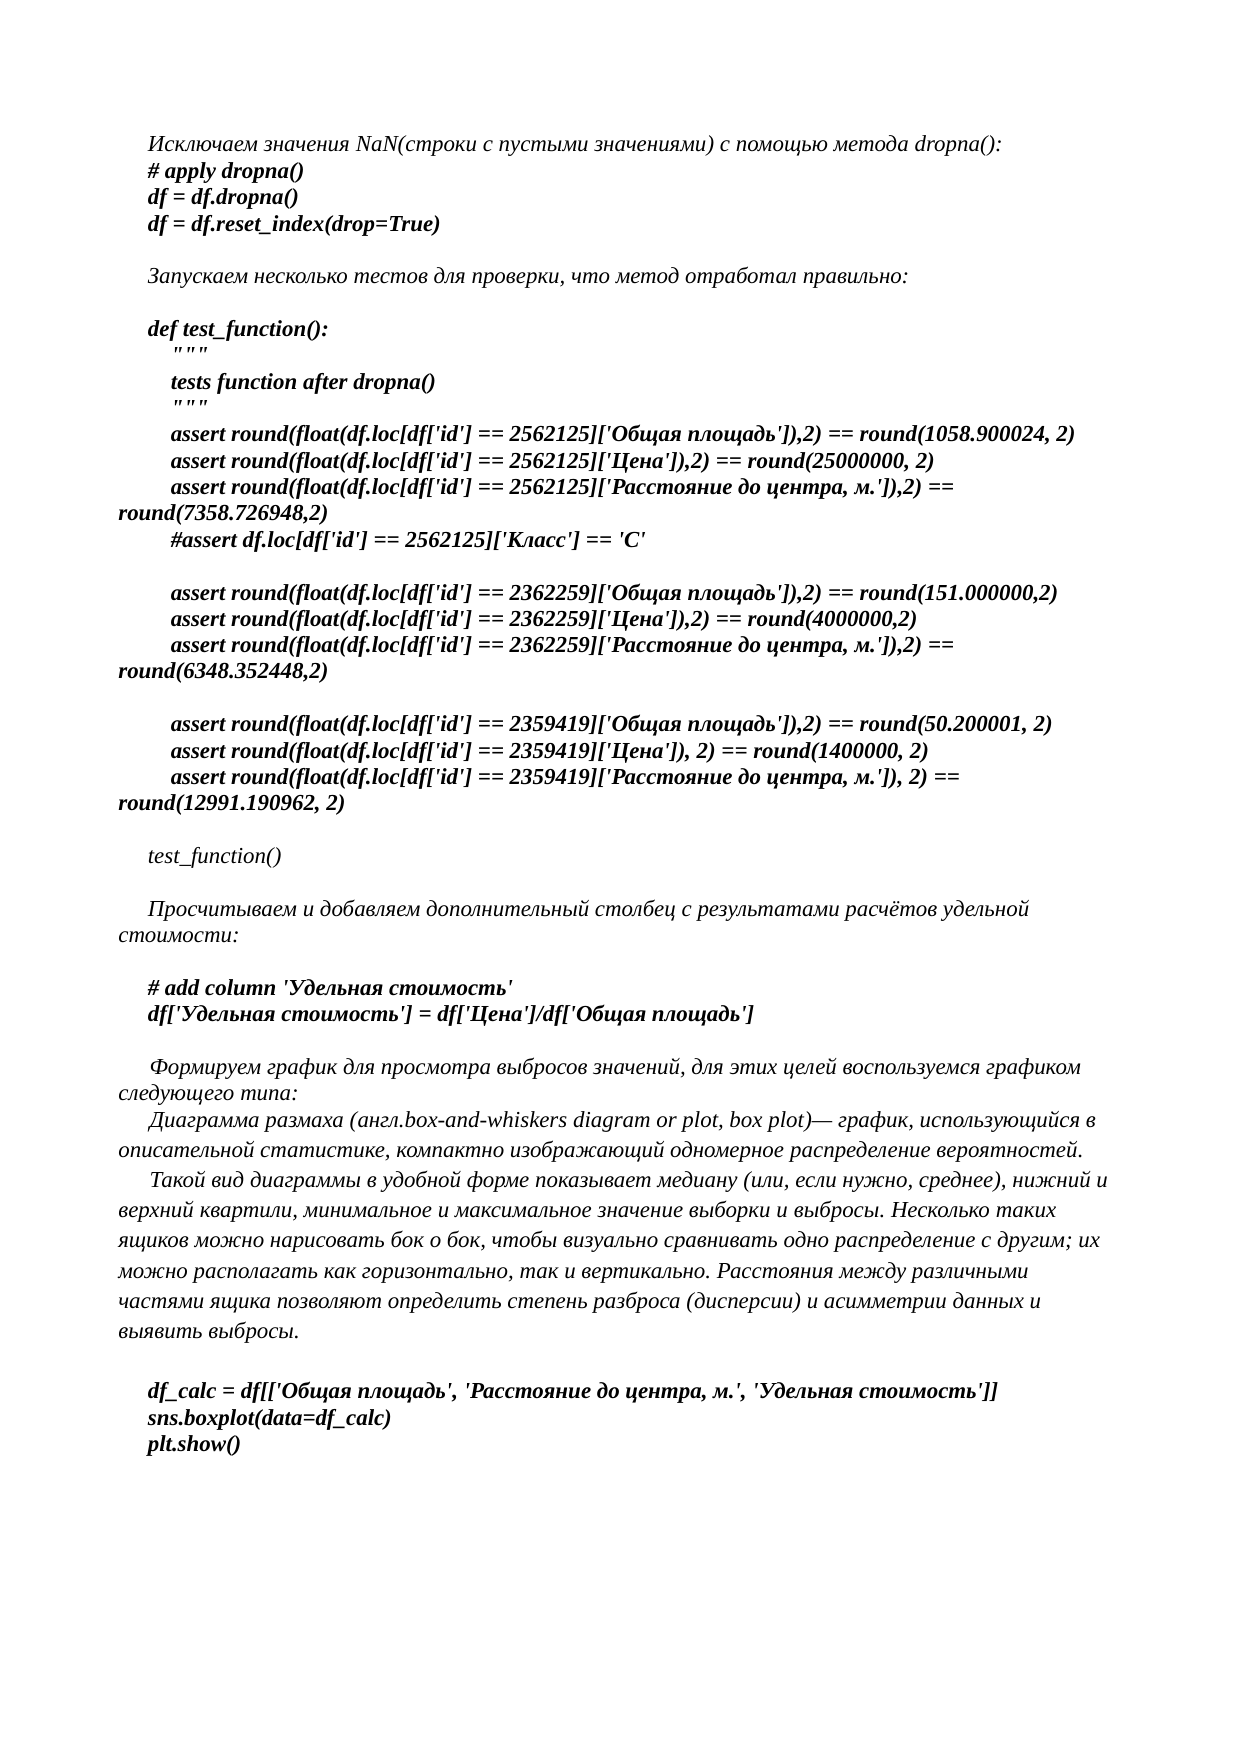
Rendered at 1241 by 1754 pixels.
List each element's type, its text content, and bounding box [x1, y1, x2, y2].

text Диаграмма размаха (англ.box-and-whiskers diagram or plot, box plot)— график, использующийся в описательной статистике, компактно изображающий одномерное распределение вероятностей. [118, 1106, 1122, 1162]
text Формируем график для просмотра выбросов значений, для этих целей воспользуемся графиком следующего типа: [118, 1053, 1122, 1106]
text df_calc = df[['Общая площадь', 'Расстояние до центра, м.', 'Удельная стоимость']] [118, 1377, 1122, 1404]
text Такой вид диаграммы в удобной форме показывает медиану (или, если нужно, среднее), нижний и верхний квартили, минимальное и максимальное значение выборки и выбросы. Несколько таких ящиков можно нарисовать бок о бок, чтобы визуально сравнивать одно распределение с другим; их можно располагать как горизонтально, так и вертикально. Расстояния между различными частями ящика позволяют определить степень разброса (дисперсии) и асимметрии данных и выявить выбросы. [118, 1166, 1122, 1343]
text assert round(float(df.loc[df['id'] == 2362259]['Расстояние до центра, м.']),2) == round(6348.352448,2) [118, 631, 1122, 684]
text plt.show() [118, 1430, 1122, 1457]
text Исключаем значения NaN(строки с пустыми значениями) с помощью метода dropna(): [118, 131, 1122, 157]
text Запускаем несколько тестов для проверки, что метод отработал правильно: [118, 262, 1122, 289]
text def test_function(): [118, 315, 1122, 341]
text assert round(float(df.loc[df['id'] == 2359419]['Цена']), 2) == round(1400000, 2) [118, 737, 1122, 763]
text # add column 'Удельная стоимость' [118, 974, 1122, 1000]
text """ [118, 394, 1122, 420]
text assert round(float(df.loc[df['id'] == 2562125]['Цена']),2) == round(25000000, 2) [118, 447, 1122, 473]
text df = df.dropna() [118, 183, 1122, 209]
text """ [118, 341, 1122, 368]
text assert round(float(df.loc[df['id'] == 2362259]['Общая площадь']),2) == round(151.000000,2) [118, 578, 1122, 605]
text test_function() [118, 842, 1122, 868]
text sns.boxplot(data=df_calc) [118, 1404, 1122, 1430]
text tests function after dropna() [118, 368, 1122, 394]
text assert round(float(df.loc[df['id'] == 2362259]['Цена']),2) == round(4000000,2) [118, 605, 1122, 631]
text assert round(float(df.loc[df['id'] == 2359419]['Расстояние до центра, м.']), 2) == round(12991.190962, 2) [118, 763, 1122, 816]
text df = df.reset_index(drop=True) [118, 209, 1122, 236]
text # apply dropna() [118, 157, 1122, 183]
text df['Удельная стоимость'] = df['Цена']/df['Общая площадь'] [118, 1000, 1122, 1027]
text #assert df.loc[df['id'] == 2562125]['Класс'] == 'C' [118, 526, 1122, 552]
text assert round(float(df.loc[df['id'] == 2562125]['Общая площадь']),2) == round(1058.900024, 2) [118, 420, 1122, 447]
text Просчитываем и добавляем дополнительный столбец с результатами расчётов удельной стоимости: [118, 895, 1122, 947]
text assert round(float(df.loc[df['id'] == 2562125]['Расстояние до центра, м.']),2) == round(7358.726948,2) [118, 473, 1122, 526]
text assert round(float(df.loc[df['id'] == 2359419]['Общая площадь']),2) == round(50.200001, 2) [118, 710, 1122, 737]
